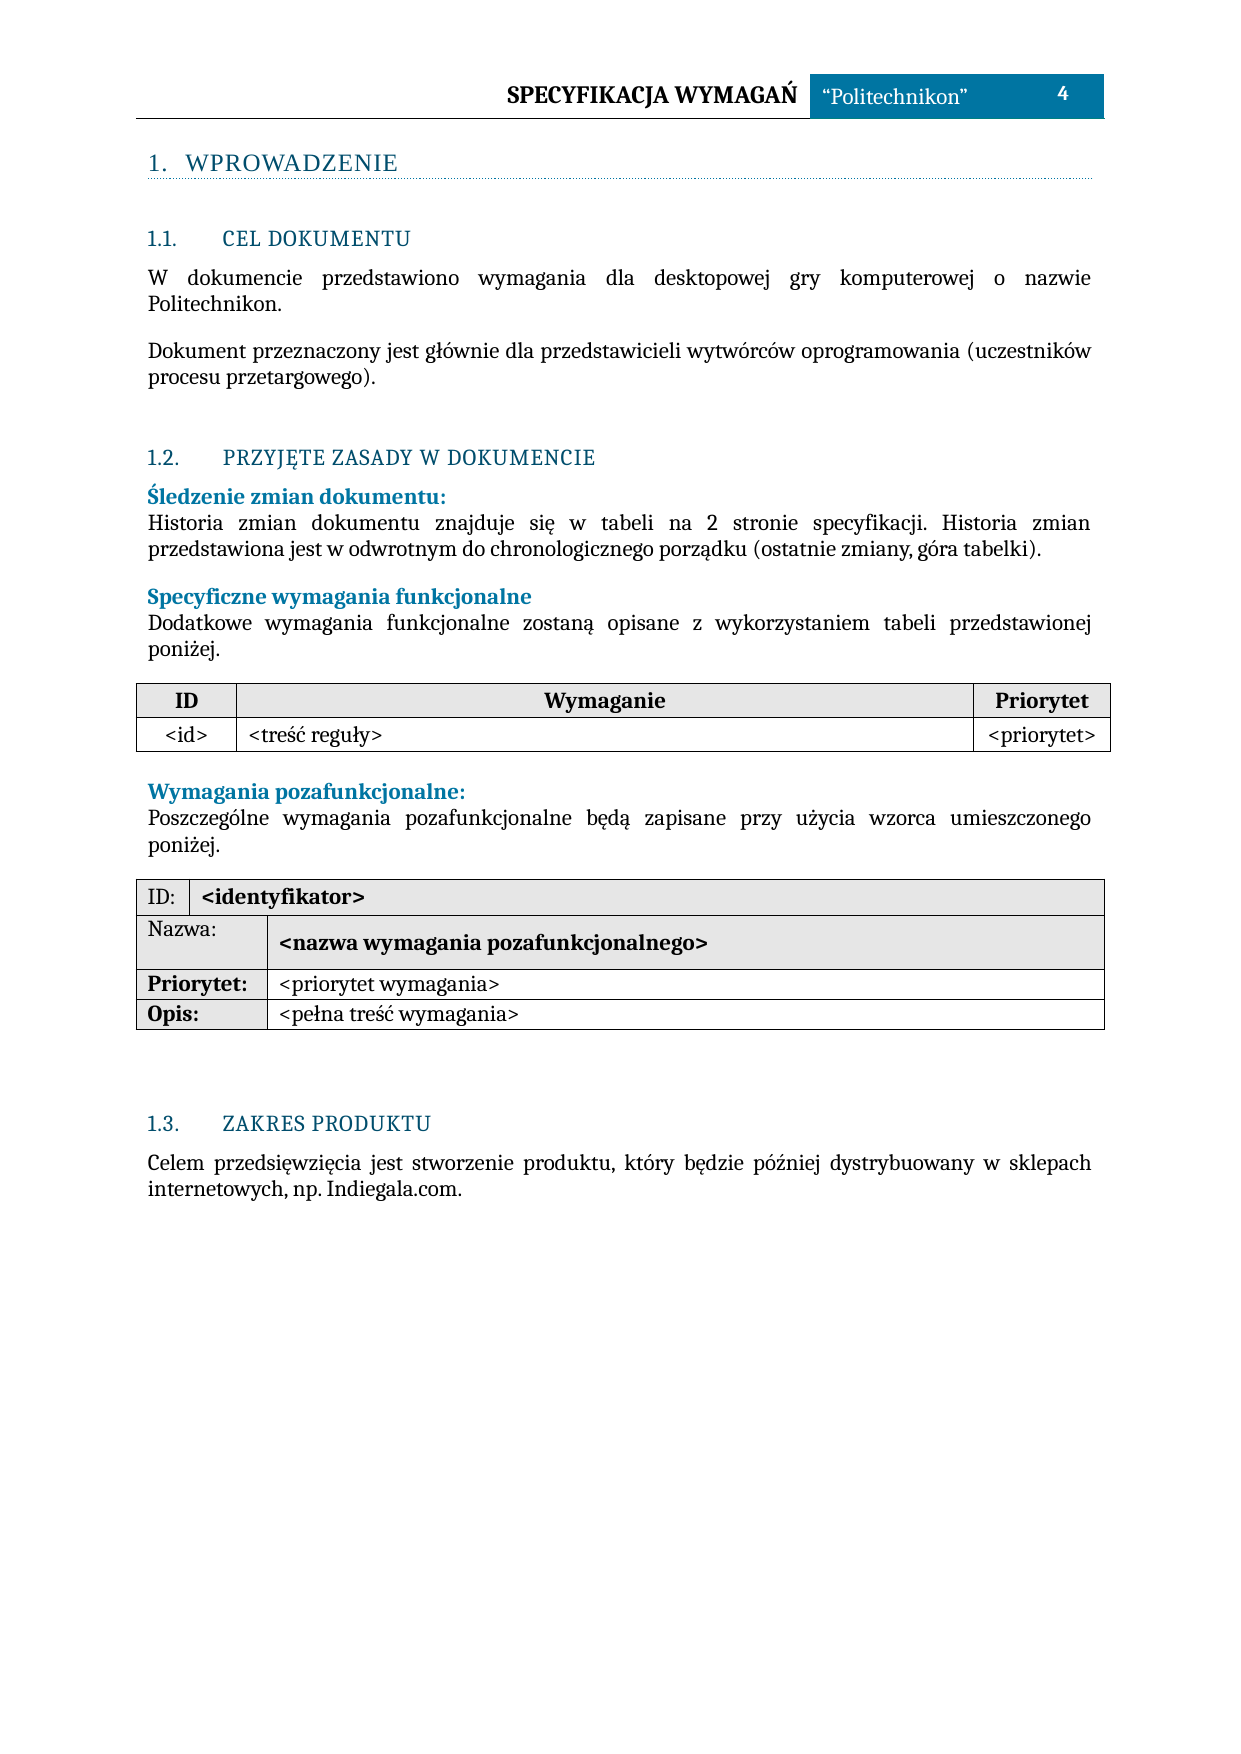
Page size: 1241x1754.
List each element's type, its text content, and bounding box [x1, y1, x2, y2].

table_cell Opis: [137, 1000, 267, 1029]
text Dokument przeznaczony jest głównie dla przedstawicieli wytwórców oprogramowania (uczestników procesu przetargowego). [148, 338, 1092, 391]
text Śledzenie zmian dokumentu: [148, 483, 1092, 510]
table_cell <id> [137, 718, 236, 751]
table_cell <treść reguły> [237, 718, 973, 751]
table_header <identyfikator> [190, 880, 1104, 915]
table_cell <nazwa wymagania pozafunkcjonalnego> [268, 916, 1104, 969]
table_header ID: [137, 880, 189, 915]
table_header Priorytet [974, 684, 1110, 717]
table_cell Priorytet: [137, 970, 267, 999]
table_header Wymaganie [237, 684, 973, 717]
text Historia zmian dokumentu znajduje się w tabeli na 2 stronie specyfikacji. Historia zmian przedstawiona jest w odwrotnym do chronologicznego porządku (ostatnie zmiany, góra tabelki). [148, 510, 1092, 563]
table_cell Nazwa: [137, 916, 267, 969]
list Zakres produktu [148, 1111, 1092, 1137]
text W dokumencie przedstawiono wymagania dla desktopowej gry komputerowej o nazwie Politechnikon. [148, 264, 1092, 317]
text Dodatkowe wymagania funkcjonalne zostaną opisane z wykorzystaniem tabeli przedstawionej poniżej. [148, 610, 1092, 662]
text Celem przedsięwzięcia jest stworzenie produktu, który będzie później dystrybuowany w sklepach internetowych, np. Indiegala.com. [148, 1149, 1092, 1202]
list Cel dokumentu [148, 225, 1092, 252]
table_header ID [137, 684, 236, 717]
list Przyjęte zasady w dokumencie [148, 445, 1092, 471]
table_cell <pełna treść wymagania> [268, 1000, 1104, 1029]
text Wymagania pozafunkcjonalne: [148, 779, 1092, 805]
table_cell <priorytet> [974, 718, 1110, 751]
list Wprowadzenie [148, 148, 1092, 179]
text Poszczególne wymagania pozafunkcjonalne będą zapisane przy użycia wzorca umieszczonego poniżej. [148, 805, 1092, 858]
table_cell <priorytet wymagania> [268, 970, 1104, 999]
text Specyficzne wymagania funkcjonalne [148, 583, 1092, 610]
